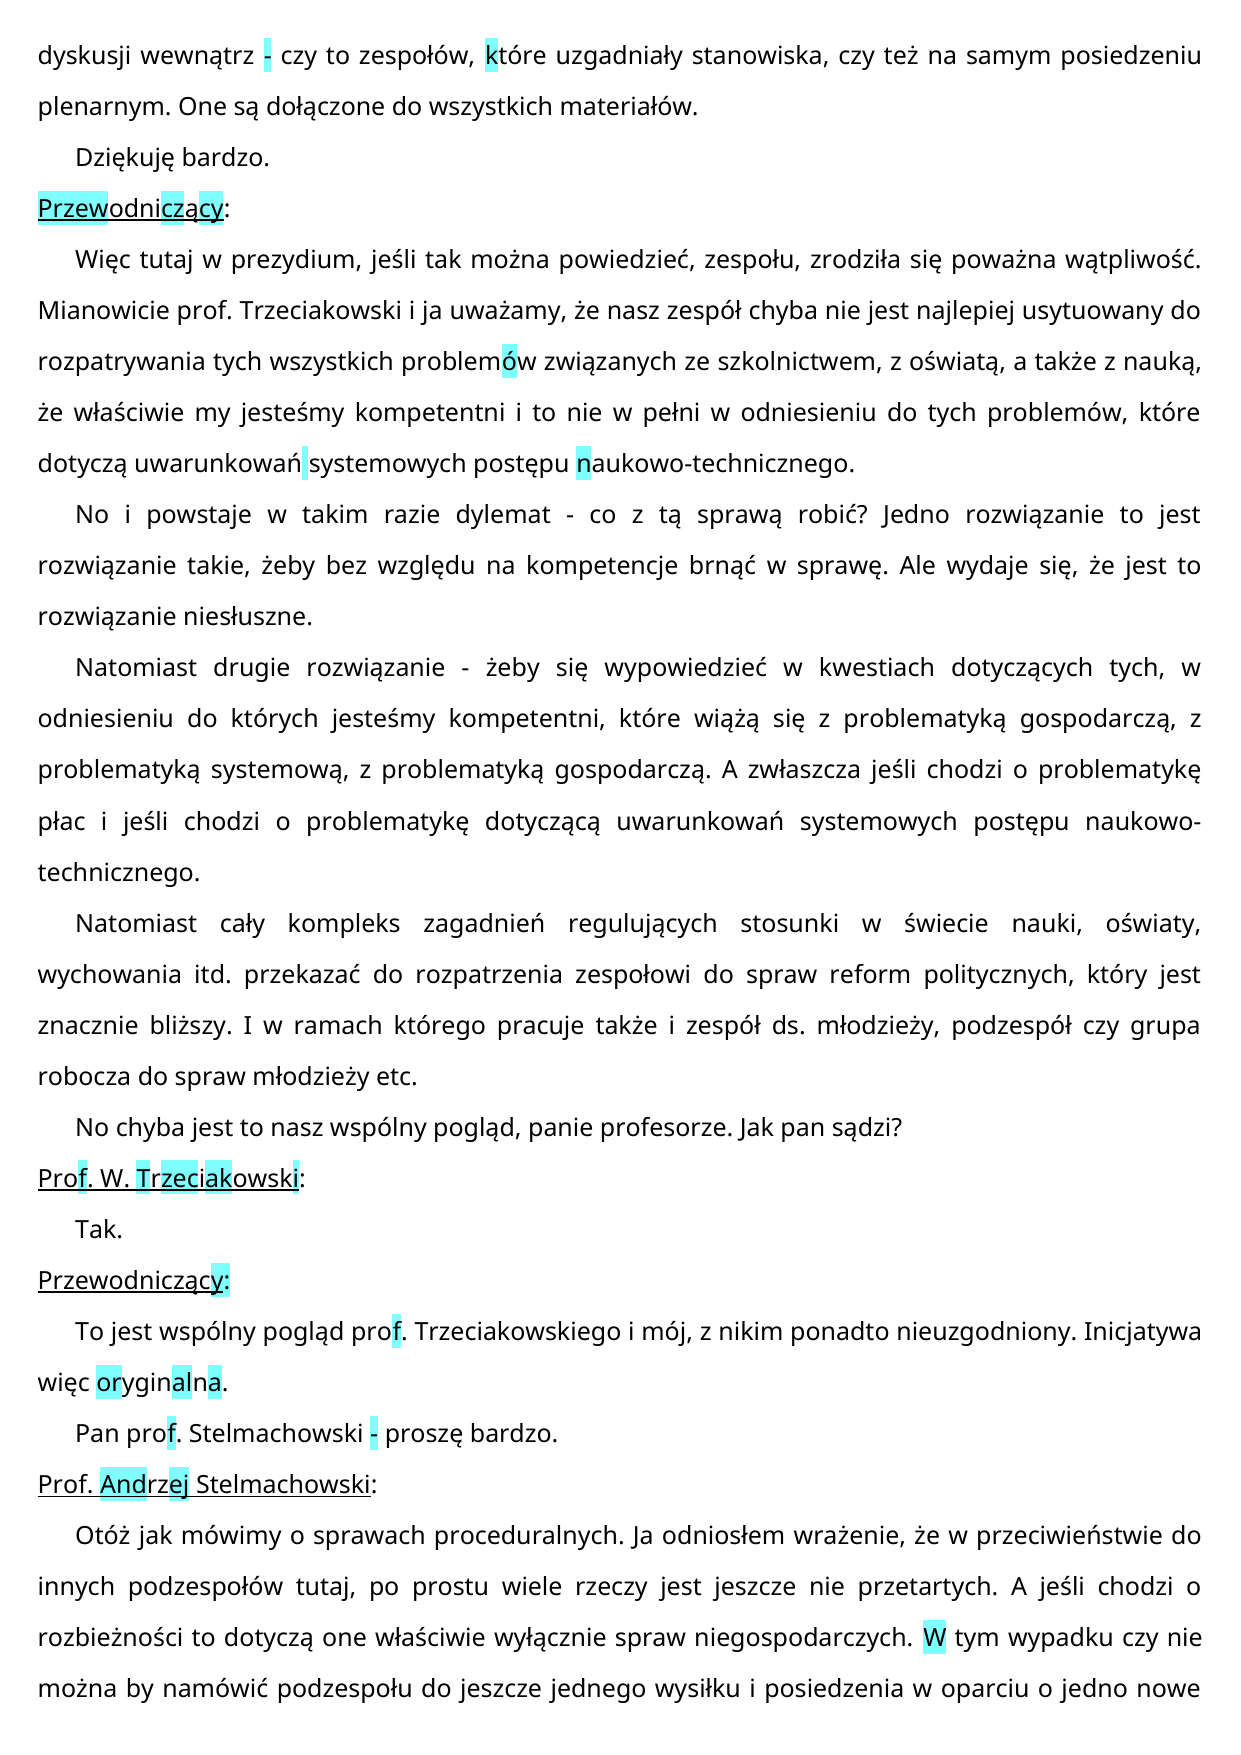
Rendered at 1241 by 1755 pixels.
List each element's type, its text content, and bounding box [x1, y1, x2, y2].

text No chyba jest to nasz wspólny pogląd, panie profesorze. Jak pan sądzi? [37, 1109, 1203, 1143]
text Dziękuję bardzo. [37, 139, 1203, 174]
text Otóż jak mówimy o sprawach proceduralnych. Ja odniosłem wrażenie, że w przeciwieństwie do innych podzespołów tutaj, po prostu wiele rzeczy jest jeszcze nie przetartych. A jeśli chodzi o rozbieżności to dotyczą one właściwie wyłącznie spraw niegospodarczych. W tym wypadku czy nie można by namówić podzespołu do jeszcze jednego wysiłku i posiedzenia w oparciu o jedno nowe [37, 1518, 1203, 1705]
text Tak. [37, 1211, 1203, 1246]
text Prof. W. Trzeciakowski: [37, 1160, 1203, 1194]
text To jest wspólny pogląd prof. Trzeciakowskiego i mój, z nikim ponadto nieuzgodniony. Inicjatywa więc oryginalna. [37, 1313, 1203, 1399]
text Natomiast drugie rozwiązanie - żeby się wypowiedzieć w kwestiach dotyczących tych, w odniesieniu do których jesteśmy kompetentni, które wiążą się z problematyką gospodarczą, z problematyką systemową, z problematyką gospodarczą. A zwłaszcza jeśli chodzi o problematykę płac i jeśli chodzi o problematykę dotyczącą uwarunkowań systemowych postępu naukowo-technicznego. [37, 650, 1203, 888]
text Natomiast cały kompleks zagadnień regulujących stosunki w świecie nauki, oświaty, wychowania itd. przekazać do rozpatrzenia zespołowi do spraw reform politycznych, który jest znacznie bliższy. I w ramach którego pracuje także i zespół ds. młodzieży, podzespół czy grupa robocza do spraw młodzieży etc. [37, 905, 1203, 1092]
text Przewodniczący: [37, 1262, 1203, 1297]
text No i powstaje w takim razie dylemat - co z tą sprawą robić? Jedno rozwiązanie to jest rozwiązanie takie, żeby bez względu na kompetencje brnąć w sprawę. Ale wydaje się, że jest to rozwiązanie niesłuszne. [37, 497, 1203, 633]
text Więc tutaj w prezydium, jeśli tak można powiedzieć, zespołu, zrodziła się poważna wątpliwość. Mianowicie prof. Trzeciakowski i ja uważamy, że nasz zespół chyba nie jest najlepiej usytuowany do rozpatrywania tych wszystkich problemów związanych ze szkolnictwem, z oświatą, a także z nauką, że właściwie my jesteśmy kompetentni i to nie w pełni w odniesieniu do tych problemów, które dotyczą uwarunkowań systemowych postępu naukowo-technicznego. [37, 242, 1203, 480]
text Przewodniczący: [37, 191, 1203, 225]
text Pan prof. Stelmachowski - proszę bardzo. [37, 1416, 1203, 1450]
text Prof. Andrzej Stelmachowski: [37, 1467, 1203, 1501]
text dyskusji wewnątrz - czy to zespołów, które uzgadniały stanowiska, czy też na samym posiedzeniu plenarnym. One są dołączone do wszystkich materiałów. [37, 37, 1203, 123]
